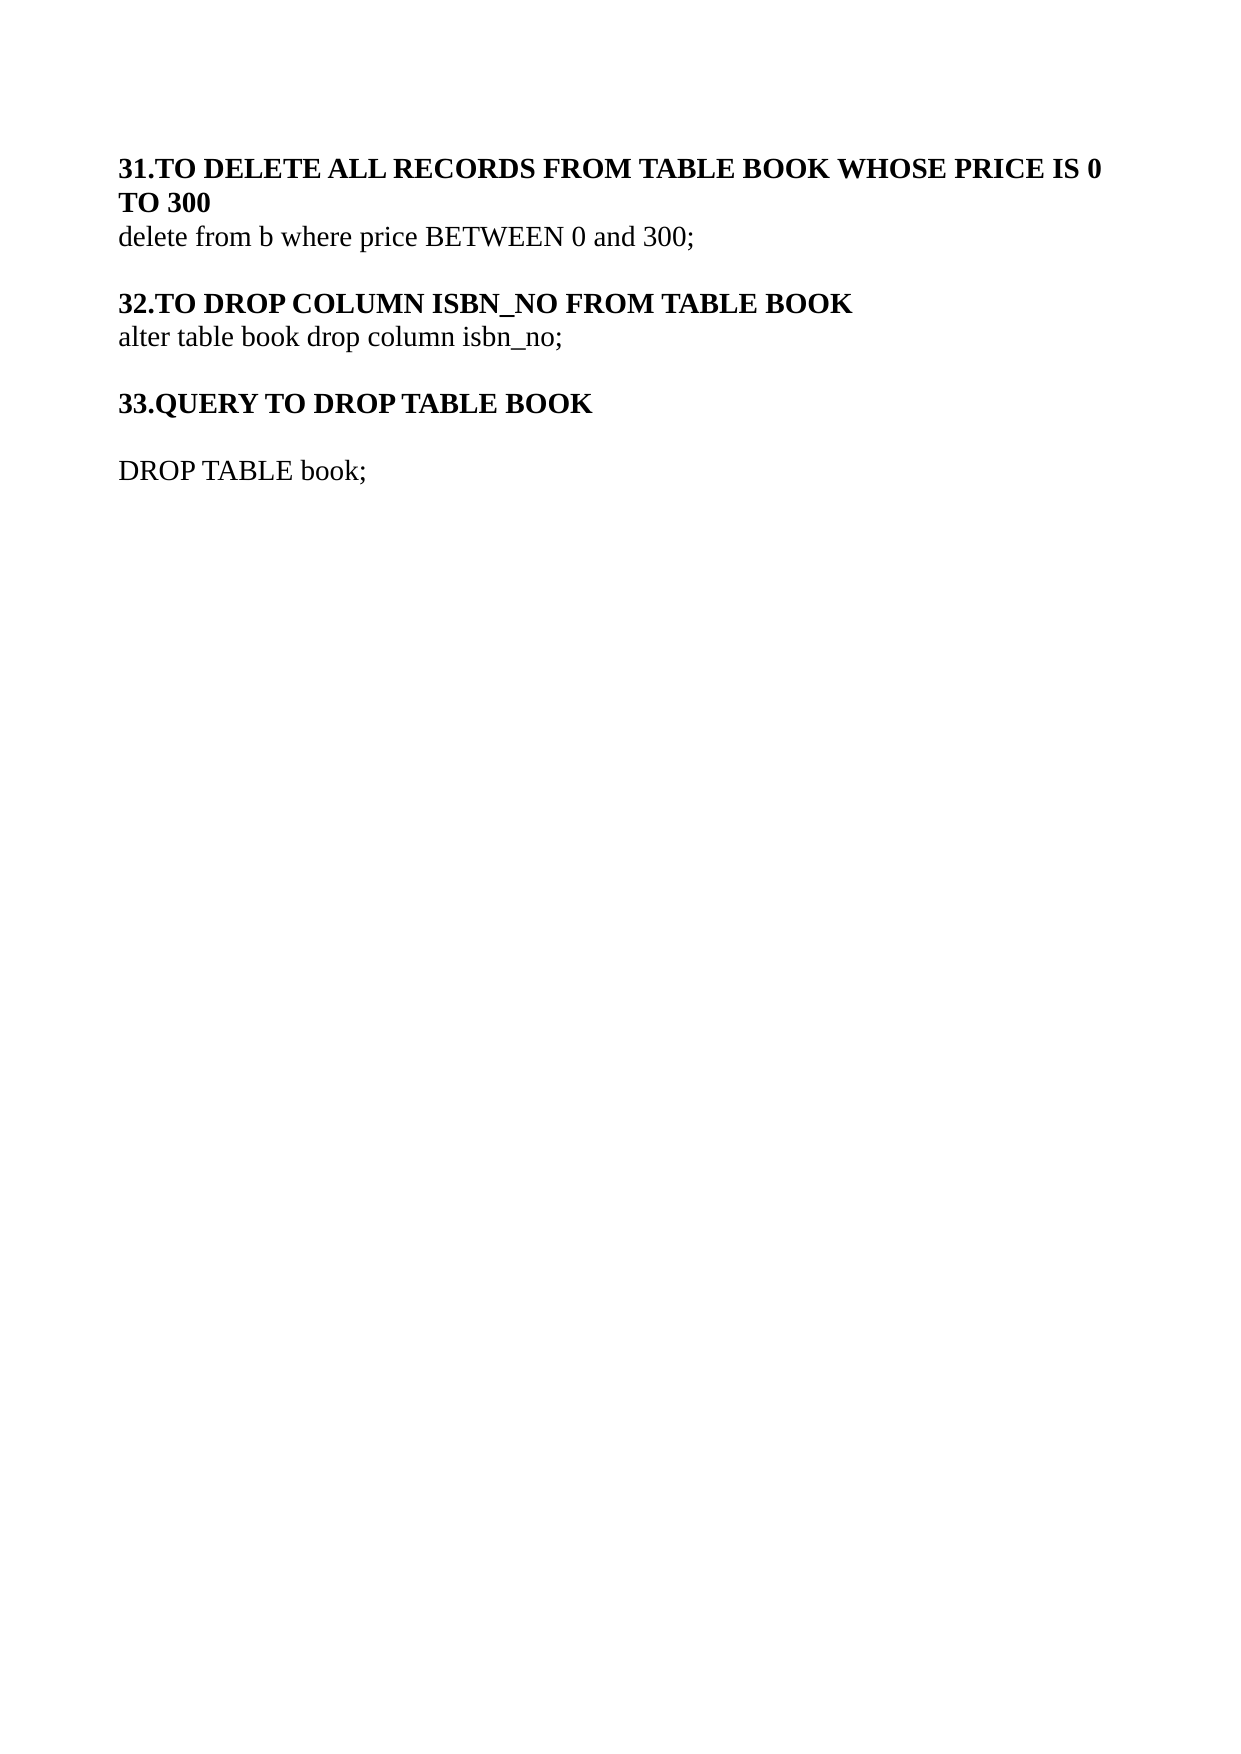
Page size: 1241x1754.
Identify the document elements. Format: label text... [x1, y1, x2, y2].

text 33.QUERY TO DROP TABLE BOOK [118, 386, 1122, 420]
text delete from b where price BETWEEN 0 and 300; [118, 219, 1122, 252]
text alter table book drop column isbn_no; [118, 319, 1122, 353]
text 32.TO DROP COLUMN ISBN_NO FROM TABLE BOOK [118, 286, 1122, 319]
text 31.TO DELETE ALL RECORDS FROM TABLE BOOK WHOSE PRICE IS 0 TO 300 [118, 152, 1122, 219]
text DROP TABLE book; [118, 453, 1122, 487]
